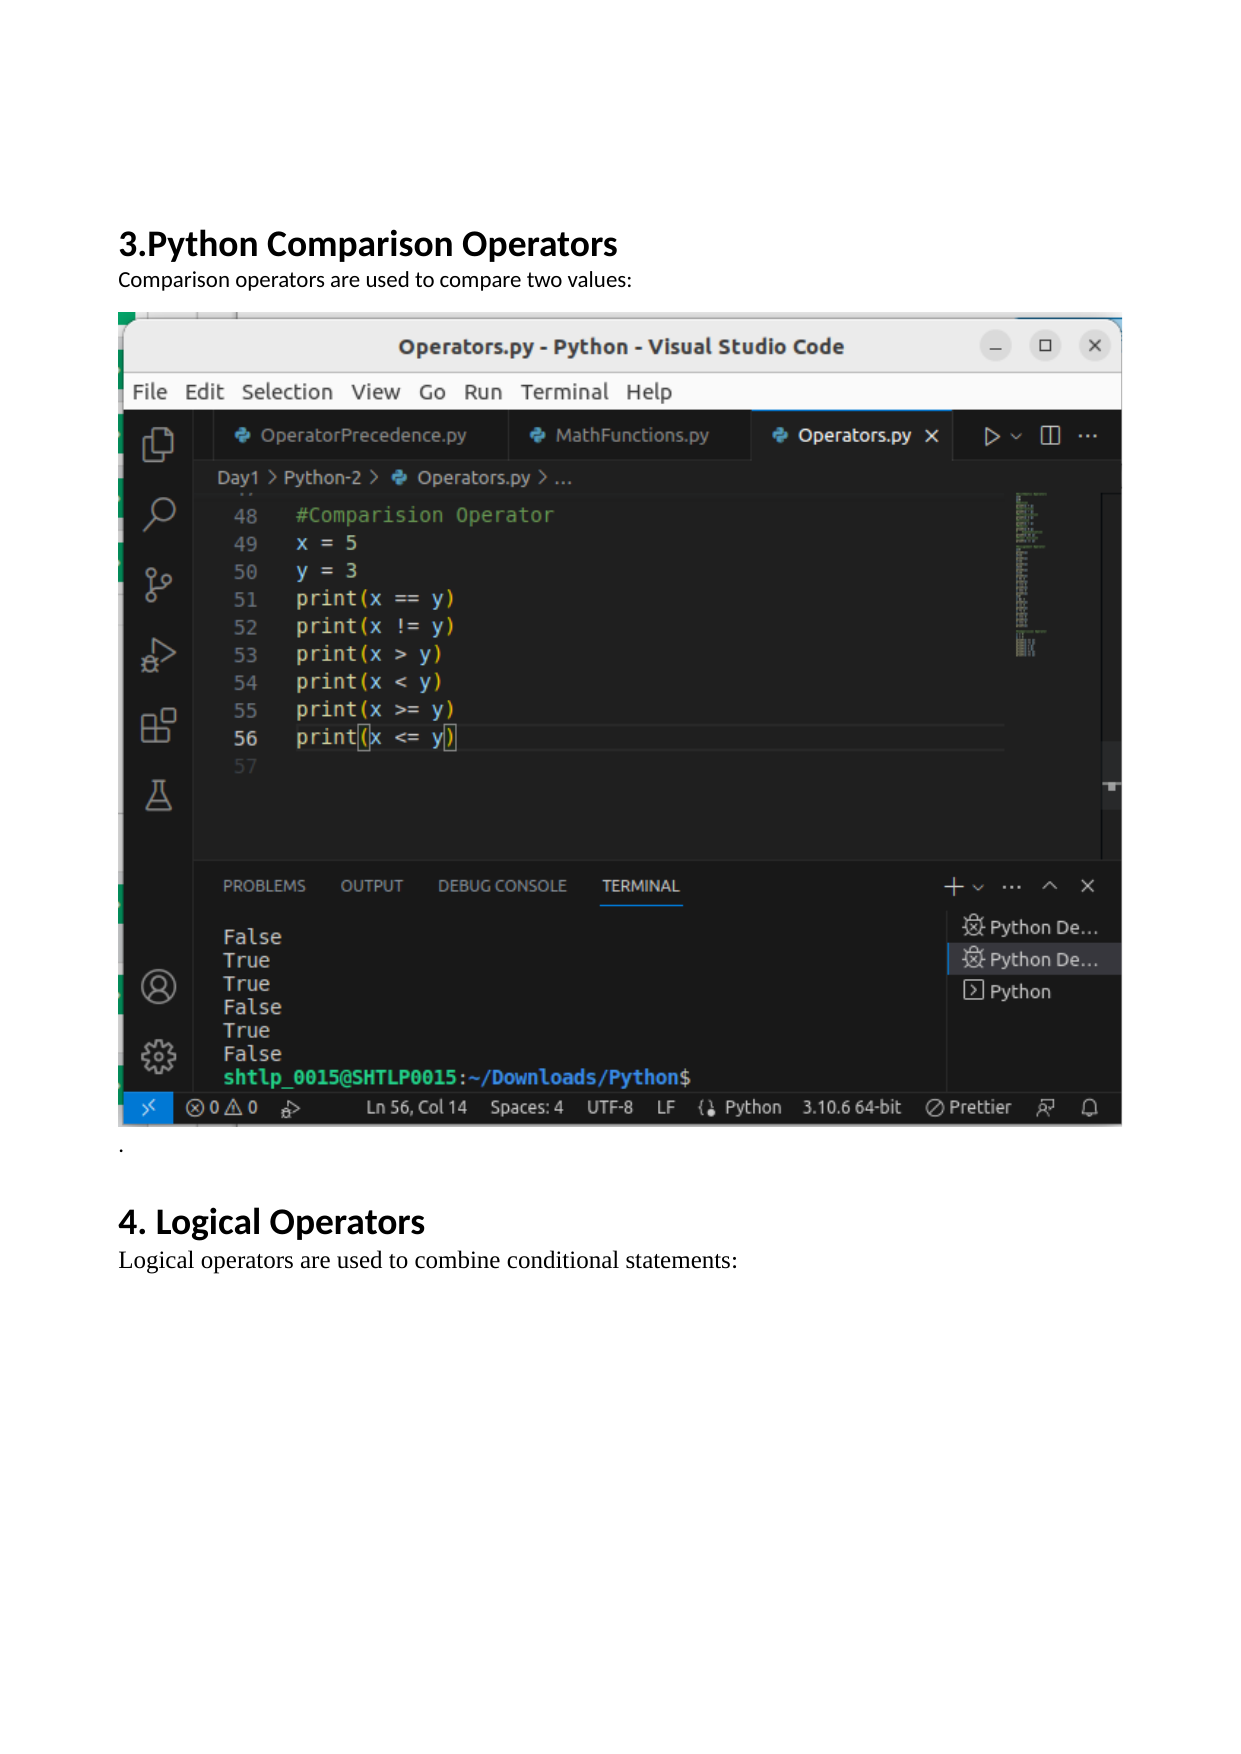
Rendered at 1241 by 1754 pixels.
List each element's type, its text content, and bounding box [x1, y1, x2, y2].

subtitle 4. Logical Operators [118, 1198, 1122, 1244]
text Logical operators are used to combine conditional statements: [118, 1244, 1122, 1274]
text Comparison operators are used to compare two values: [118, 265, 1122, 293]
subtitle 3.Python Comparison Operators [118, 219, 1122, 265]
text . [118, 1127, 1122, 1158]
